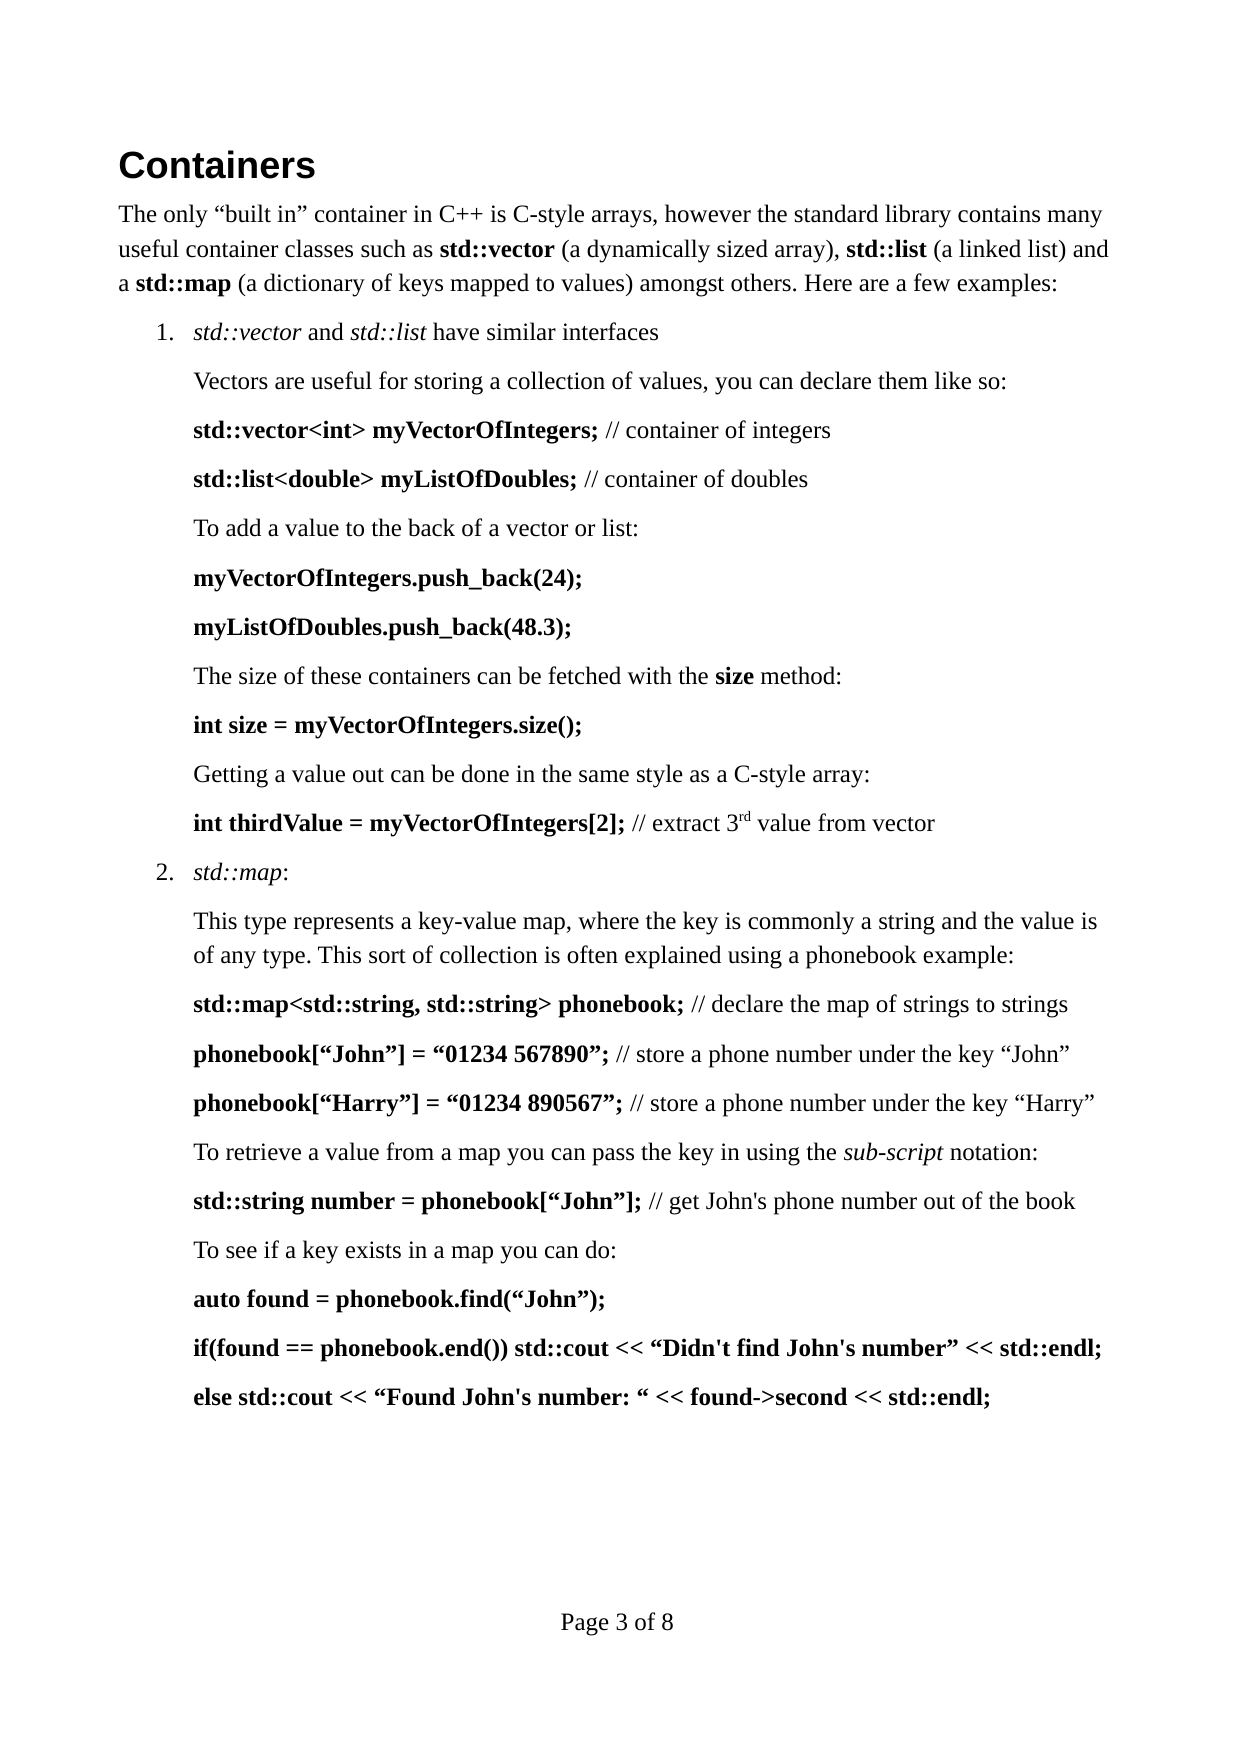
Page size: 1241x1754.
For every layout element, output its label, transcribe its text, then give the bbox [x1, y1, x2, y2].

list This type represents a key-value map, where the key is commonly a string and the value is of any type. This sort of collection is often explained using a phonebook example: [156, 906, 1122, 969]
list To see if a key exists in a map you can do: [156, 1235, 1122, 1264]
list std::vector and std::list have similar interfaces [156, 317, 1122, 346]
list Getting a value out can be done in the same style as a C-style array: [156, 759, 1122, 788]
list int size = myVectorOfIntegers.size(); [156, 710, 1122, 738]
list phonebook[“John”] = “01234 567890”; // store a phone number under the key “John” [156, 1039, 1122, 1067]
list else std::cout << “Found John's number: “ << found->second << std::endl; [156, 1382, 1122, 1411]
list std::string number = phonebook[“John”]; // get John's phone number out of the book [156, 1186, 1122, 1214]
list std::list<double> myListOfDoubles; // container of doubles [156, 464, 1122, 493]
list To retrieve a value from a map you can pass the key in using the sub-script notation: [156, 1137, 1122, 1166]
list if(found == phonebook.end()) std::cout << “Didn't find John's number” << std::endl; [156, 1333, 1122, 1362]
list int thirdValue = myVectorOfIntegers[2]; // extract 3rd value from vector [156, 808, 1122, 837]
list myListOfDoubles.push_back(48.3); [156, 612, 1122, 640]
list std::map<std::string, std::string> phonebook; // declare the map of strings to strings [156, 989, 1122, 1018]
list To add a value to the back of a vector or list: [156, 513, 1122, 542]
list Vectors are useful for storing a collection of values, you can declare them like so: [156, 366, 1122, 395]
list std::vector<int> myVectorOfIntegers; // container of integers [156, 415, 1122, 444]
list myVectorOfIntegers.push_back(24); [156, 563, 1122, 591]
subtitle Containers [118, 143, 1122, 187]
list auto found = phonebook.find(“John”); [156, 1284, 1122, 1313]
text The only “built in” container in C++ is C-style arrays, however the standard library contains many useful container classes such as std::vector (a dynamically sized array), std::list (a linked list) and a std::map (a dictionary of keys mapped to values) amongst others. Here are a few examples: [118, 199, 1122, 297]
list phonebook[“Harry”] = “01234 890567”; // store a phone number under the key “Harry” [156, 1088, 1122, 1116]
list The size of these containers can be fetched with the size method: [156, 661, 1122, 689]
list std::map: [156, 857, 1122, 886]
